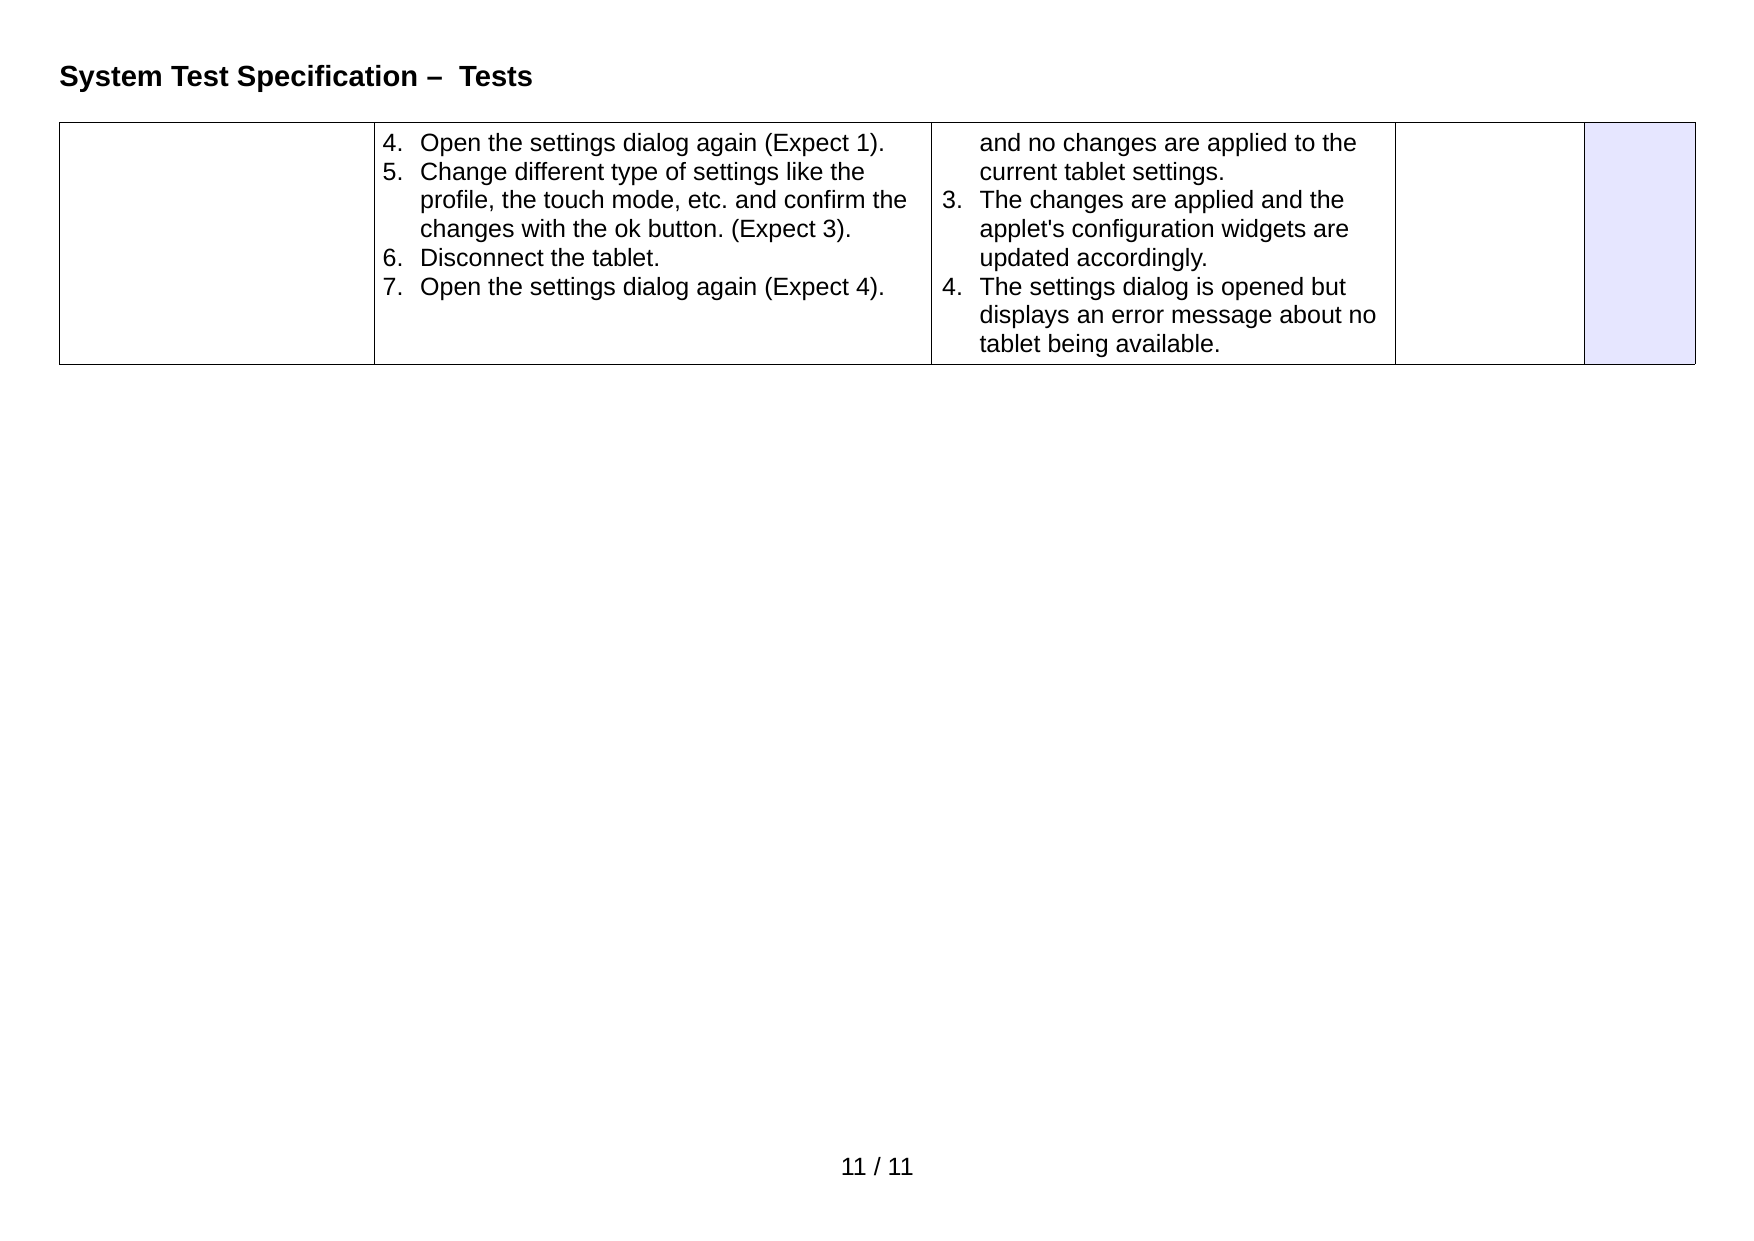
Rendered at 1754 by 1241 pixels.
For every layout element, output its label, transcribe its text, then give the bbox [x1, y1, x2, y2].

table_cell Connect a tablet device. Open the settings dialog by pressing the settings icon of the plasma widget (Expect 1). Cancel the settings dialog (Expect 2). Open the settings dialog again (Expect 1). Change different type of settings like the profile, the touch mode, etc. and confirm the changes with the ok button. (Expect 3). Disconnect the tablet. Open the settings dialog again (Expect 4). [375, 123, 931, 364]
table_cell [60, 123, 374, 364]
table_cell [1585, 123, 1695, 364]
table_cell [1396, 123, 1584, 364]
table_cell and no changes are applied to the current tablet settings. The changes are applied and the applet's configuration widgets are updated accordingly. The settings dialog is opened but displays an error message about no tablet being available. [932, 123, 1395, 364]
